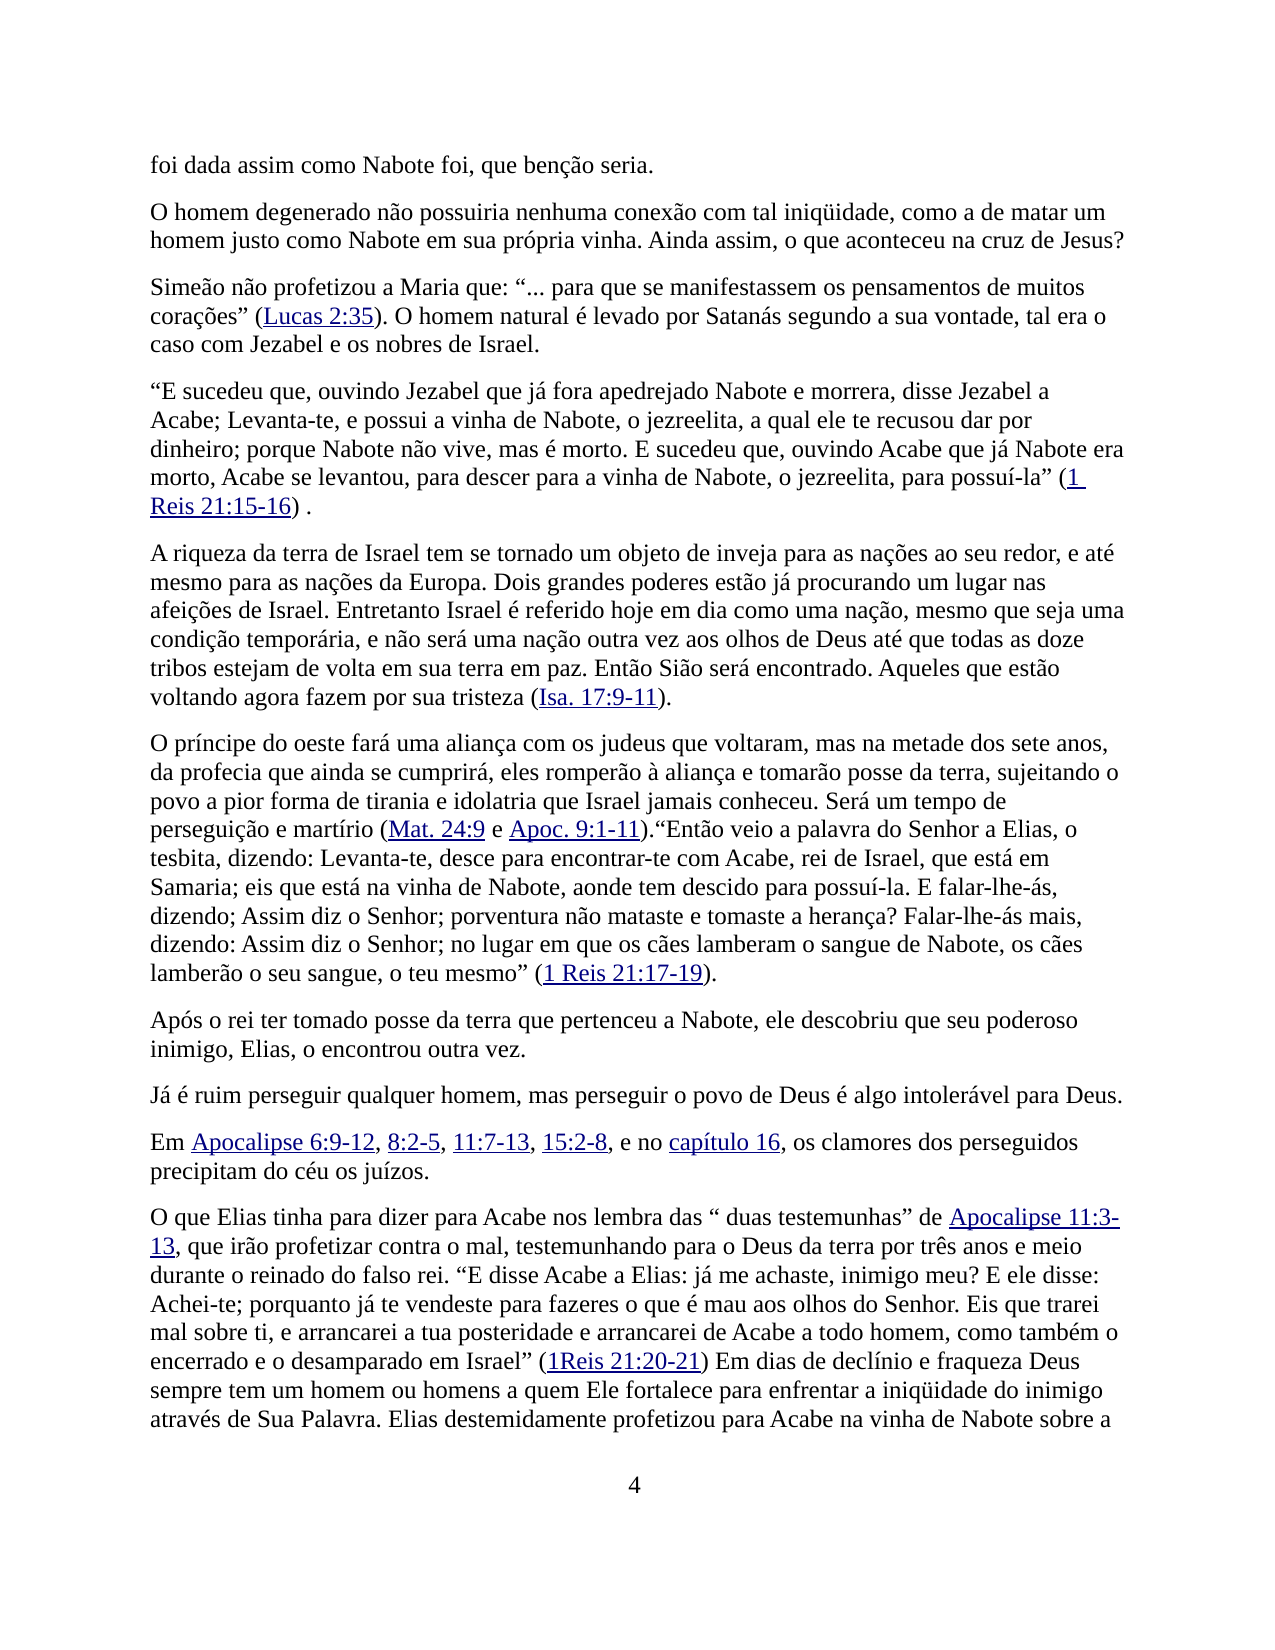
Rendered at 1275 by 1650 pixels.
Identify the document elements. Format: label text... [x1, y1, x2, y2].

text “E sucedeu que, ouvindo Jezabel que já fora apedrejado Nabote e morrera, disse Jezabel a Acabe; Levanta-te, e possui a vinha de Nabote, o jezreelita, a qual ele te recusou dar por dinheiro; porque Nabote não vive, mas é morto. E sucedeu que, ouvindo Acabe que já Nabote era morto, Acabe se levantou, para descer para a vinha de Nabote, o jezreelita, para possuí-la” (1 Reis 21:15-16) . [150, 376, 1125, 520]
text O que Elias tinha para dizer para Acabe nos lembra das “ duas testemunhas” de Apocalipse 11:3-13, que irão profetizar contra o mal, testemunhando para o Deus da terra por três anos e meio durante o reinado do falso rei. “E disse Acabe a Elias: já me achaste, inimigo meu? E ele disse: Achei-te; porquanto já te vendeste para fazeres o que é mau aos olhos do Senhor. Eis que trarei mal sobre ti, e arrancarei a tua posteridade e arrancarei de Acabe a todo homem, como também o encerrado e o desamparado em Israel” (1Reis 21:20-21) Em dias de declínio e fraqueza Deus sempre tem um homem ou homens a quem Ele fortalece para enfrentar a iniqüidade do inimigo através de Sua Palavra. Elias destemidamente profetizou para Acabe na vinha de Nabote sobre a [150, 1202, 1125, 1432]
text Em Apocalipse 6:9-12, 8:2-5, 11:7-13, 15:2-8, e no capítulo 16, os clamores dos perseguidos precipitam do céu os juízos. [150, 1127, 1125, 1184]
text Após o rei ter tomado posse da terra que pertenceu a Nabote, ele descobriu que seu poderoso inimigo, Elias, o encontrou outra vez. [150, 1005, 1125, 1062]
text O homem degenerado não possuiria nenhuma conexão com tal iniqüidade, como a de matar um homem justo como Nabote em sua própria vinha. Ainda assim, o que aconteceu na cruz de Jesus? [150, 197, 1125, 254]
text A riqueza da terra de Israel tem se tornado um objeto de inveja para as nações ao seu redor, e até mesmo para as nações da Europa. Dois grandes poderes estão já procurando um lugar nas afeições de Israel. Entretanto Israel é referido hoje em dia como uma nação, mesmo que seja uma condição temporária, e não será uma nação outra vez aos olhos de Deus até que todas as doze tribos estejam de volta em sua terra em paz. Então Sião será encontrado. Aqueles que estão voltando agora fazem por sua tristeza (Isa. 17:9-11). [150, 538, 1125, 710]
text Simeão não profetizou a Maria que: “... para que se manifestassem os pensamentos de muitos corações” (Lucas 2:35). O homem natural é levado por Satanás segundo a sua vontade, tal era o caso com Jezabel e os nobres de Israel. [150, 272, 1125, 358]
text O príncipe do oeste fará uma aliança com os judeus que voltaram, mas na metade dos sete anos, da profecia que ainda se cumprirá, eles romperão à aliança e tomarão posse da terra, sujeitando o povo a pior forma de tirania e idolatria que Israel jamais conheceu. Será um tempo de perseguição e martírio (Mat. 24:9 e Apoc. 9:1-11).“Então veio a palavra do Senhor a Elias, o tesbita, dizendo: Levanta-te, desce para encontrar-te com Acabe, rei de Israel, que está em Samaria; eis que está na vinha de Nabote, aonde tem descido para possuí-la. E falar-lhe-ás, dizendo; Assim diz o Senhor; porventura não mataste e tomaste a herança? Falar-lhe-ás mais, dizendo: Assim diz o Senhor; no lugar em que os cães lamberam o sangue de Nabote, os cães lamberão o seu sangue, o teu mesmo” (1 Reis 21:17-19). [150, 728, 1125, 987]
text foi dada assim como Nabote foi, que benção seria. [150, 150, 1125, 179]
text Já é ruim perseguir qualquer homem, mas perseguir o povo de Deus é algo intolerável para Deus. [150, 1080, 1125, 1109]
